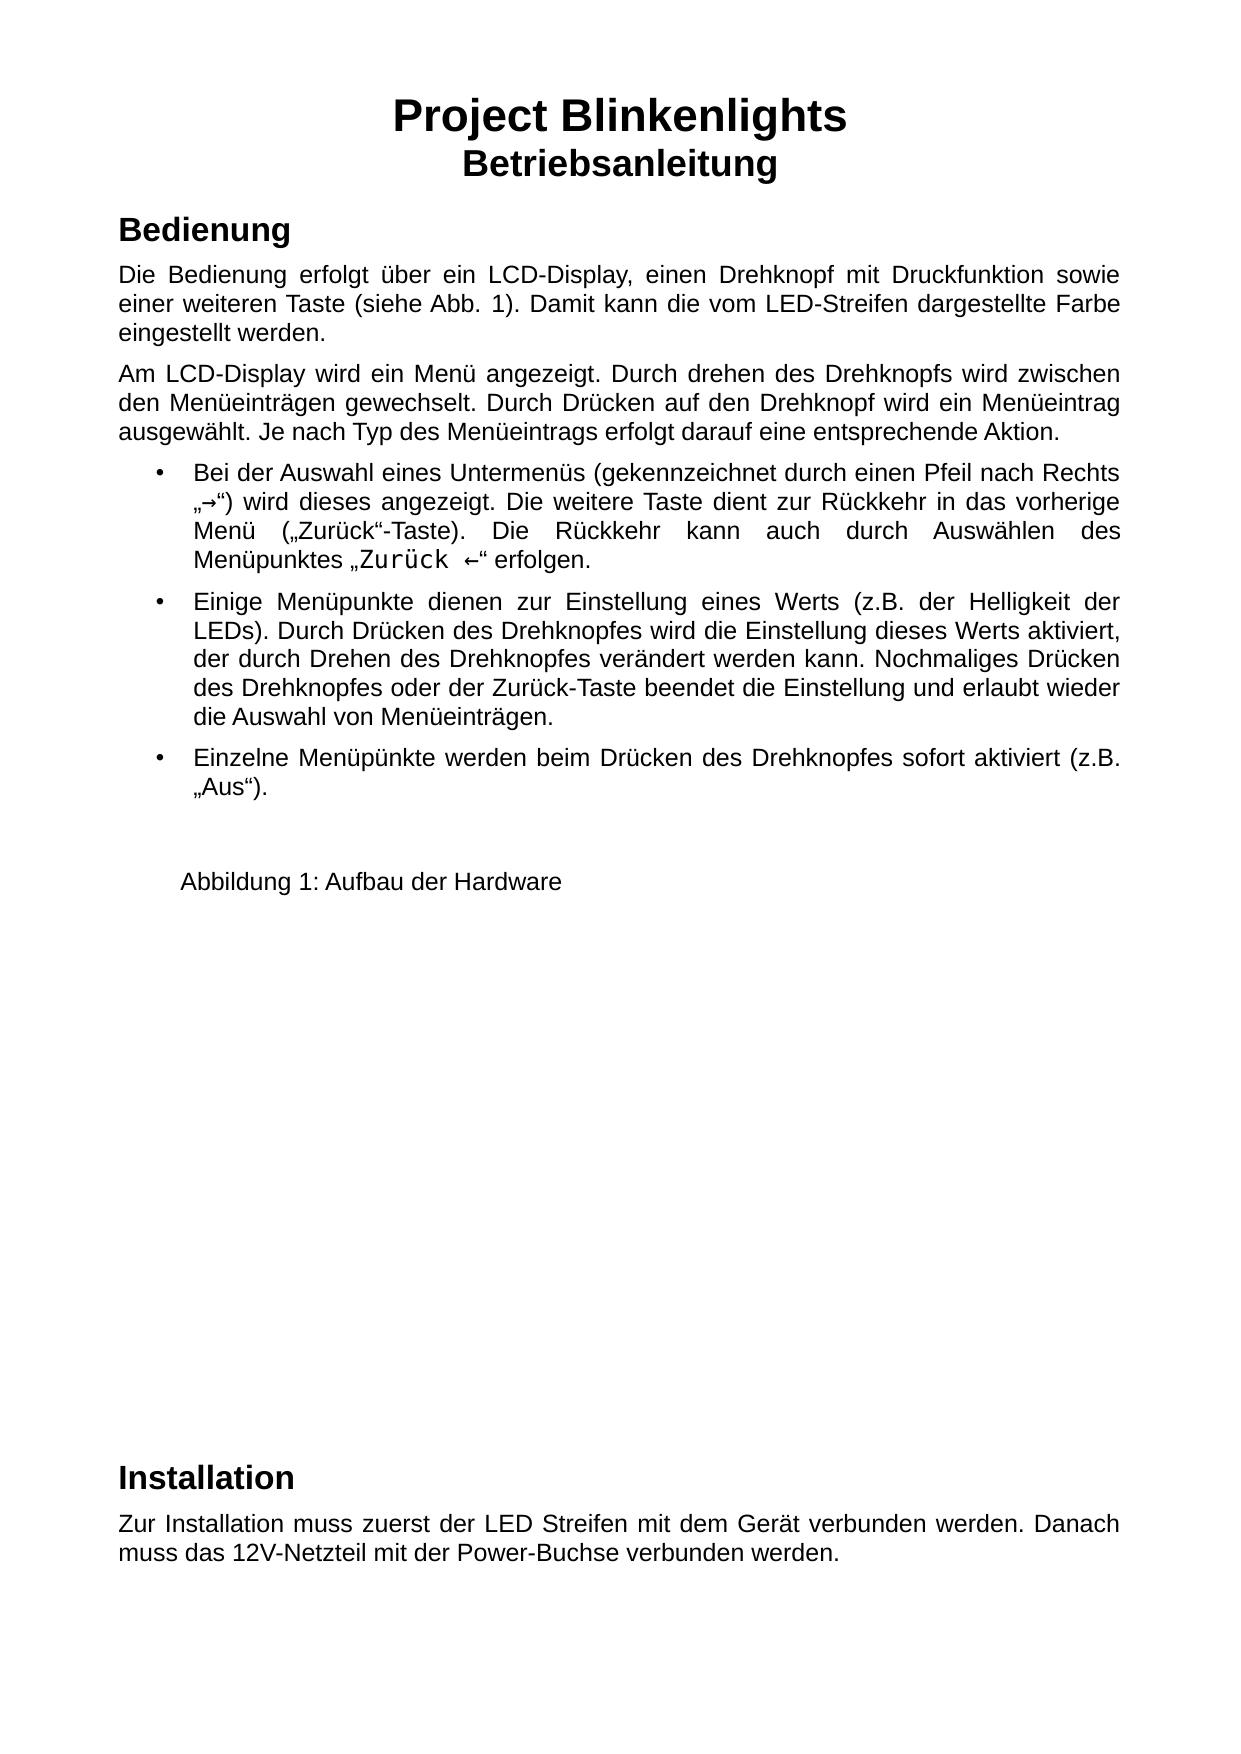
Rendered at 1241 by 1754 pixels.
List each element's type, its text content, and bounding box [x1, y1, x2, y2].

text Zur Installation muss zuerst der LED Streifen mit dem Gerät verbunden werden. Danach muss das 12V-Netzteil mit der Power-Buchse verbunden werden. [118, 1509, 1122, 1567]
text Project Blinkenlights [118, 88, 1122, 141]
list Einzelne Menüpünkte werden beim Drücken des Drehknopfes sofort aktiviert (z.B. „Aus“). [156, 743, 1122, 801]
text Die Bedienung erfolgt über ein LCD-Display, einen Drehknopf mit Druckfunktion sowie einer weiteren Taste (siehe Abb. 1). Damit kann die vom LED-Streifen dargestellte Farbe eingestellt werden. [118, 261, 1122, 347]
subtitle Bedienung [118, 209, 1122, 248]
list Einige Menüpunkte dienen zur Einstellung eines Werts (z.B. der Helligkeit der LEDs). Durch Drücken des Drehknopfes wird die Einstellung dieses Werts aktiviert, der durch Drehen des Drehknopfes verändert werden kann. Nochmaliges Drücken des Drehknopfes oder der Zurück-Taste beendet die Einstellung und erlaubt wieder die Auswahl von Menüeinträgen. [156, 587, 1122, 731]
text Abbildung 1: Aufbau der Hardware [180, 867, 1060, 895]
text Betriebsanleitung [118, 141, 1122, 184]
text Am LCD-Display wird ein Menü angezeigt. Durch drehen des Drehknopfs wird zwischen den Menüeinträgen gewechselt. Durch Drücken auf den Drehknopf wird ein Menüeintrag ausgewählt. Je nach Typ des Menüeintrags erfolgt darauf eine entsprechende Aktion. [118, 359, 1122, 446]
subtitle Installation [118, 1458, 1122, 1497]
list Bei der Auswahl eines Untermenüs (gekennzeichnet durch einen Pfeil nach Rechts „→“) wird dieses angezeigt. Die weitere Taste dient zur Rückkehr in das vorherige Menü („Zurück“-Taste). Die Rückkehr kann auch durch Auswählen des Menüpunktes „Zurück ←“ erfolgen. [156, 458, 1122, 574]
